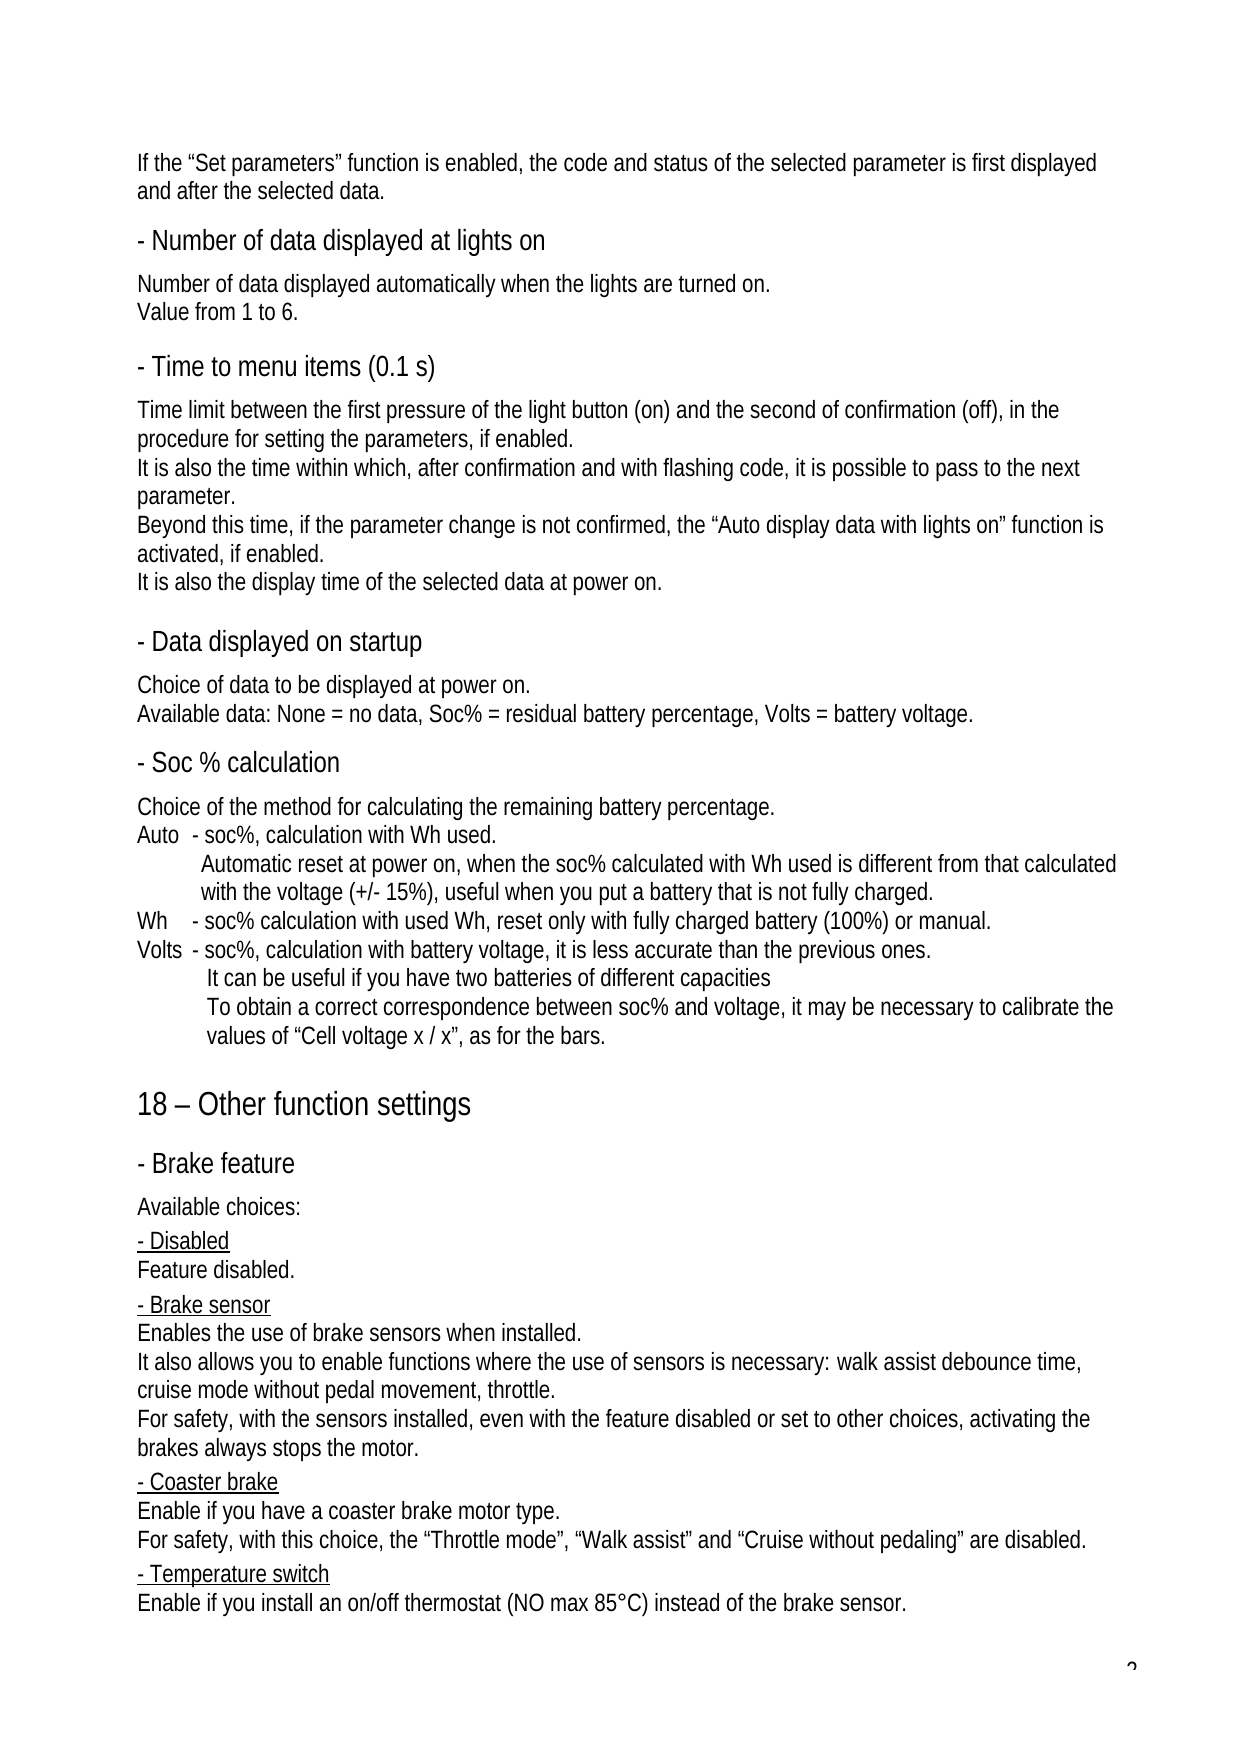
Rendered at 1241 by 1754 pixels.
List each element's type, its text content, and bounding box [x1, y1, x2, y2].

text Automatic reset at power on, when the soc% calculated with Wh used is different from that calculated with the voltage (+/- 15%), useful when you put a battery that is not fully charged. [201, 849, 1122, 906]
text - Number of data displayed at lights on [137, 223, 1122, 256]
text For safety, with the sensors installed, even with the feature disabled or set to other choices, activating the brakes always stops the motor. [137, 1404, 1122, 1461]
text - Soc % calculation [137, 746, 1122, 779]
text Value from 1 to 6. [137, 297, 1122, 326]
text It is also the display time of the selected data at power on. [137, 567, 1122, 596]
text Enable if you install an on/off thermostat (NO max 85°C) instead of the brake sensor. [137, 1588, 1122, 1617]
text Wh - soc% calculation with used Wh, reset only with fully charged battery (100%) or manual. [137, 906, 1122, 935]
text 18 – Other function settings [137, 1085, 1122, 1123]
text Enables the use of brake sensors when installed. [137, 1318, 1122, 1347]
text Volts - soc%, calculation with battery voltage, it is less accurate than the previous ones. [137, 935, 1122, 963]
text Feature disabled. [137, 1255, 1122, 1284]
text - Temperature switch [137, 1559, 1122, 1588]
text For safety, with this choice, the “Throttle mode”, “Walk assist” and “Cruise without pedaling” are disabled. [137, 1525, 1122, 1553]
text To obtain a correct correspondence between soc% and voltage, it may be necessary to calibrate the values of “Cell voltage x / x”, as for the bars. [207, 992, 1122, 1049]
text - Data displayed on startup [137, 624, 1122, 658]
text It can be useful if you have two batteries of different capacities [207, 963, 1122, 992]
text Available data: None = no data, Soc% = residual battery percentage, Volts = battery voltage. [137, 699, 1122, 728]
text - Coaster brake [137, 1467, 1122, 1496]
text Available choices: [137, 1192, 1122, 1220]
text If the “Set parameters” function is enabled, the code and status of the selected parameter is first displayed and after the selected data. [137, 148, 1122, 205]
text It is also the time within which, after confirmation and with flashing code, it is possible to pass to the next parameter. [137, 453, 1122, 510]
text - Brake feature [137, 1147, 1122, 1180]
text - Disabled [137, 1226, 1122, 1255]
text Time limit between the first pressure of the light button (on) and the second of confirmation (off), in the procedure for setting the parameters, if enabled. [137, 395, 1122, 453]
text - Time to menu items (0.1 s) [137, 349, 1122, 383]
text It also allows you to enable functions where the use of sensors is necessary: ​​walk assist debounce time, cruise mode without pedal movement, throttle. [137, 1347, 1122, 1404]
text - Brake sensor [137, 1289, 1122, 1318]
text Beyond this time, if the parameter change is not confirmed, the “Auto display data with lights on” function is activated, if enabled. [137, 510, 1122, 567]
text Choice of the method for calculating the remaining battery percentage. [137, 791, 1122, 820]
text Auto - soc%, calculation with Wh used. [137, 820, 1122, 849]
text Number of data displayed automatically when the lights are turned on. [137, 268, 1122, 297]
text Choice of data to be displayed at power on. [137, 671, 1122, 699]
text Enable if you have a coaster brake motor type. [137, 1496, 1122, 1525]
